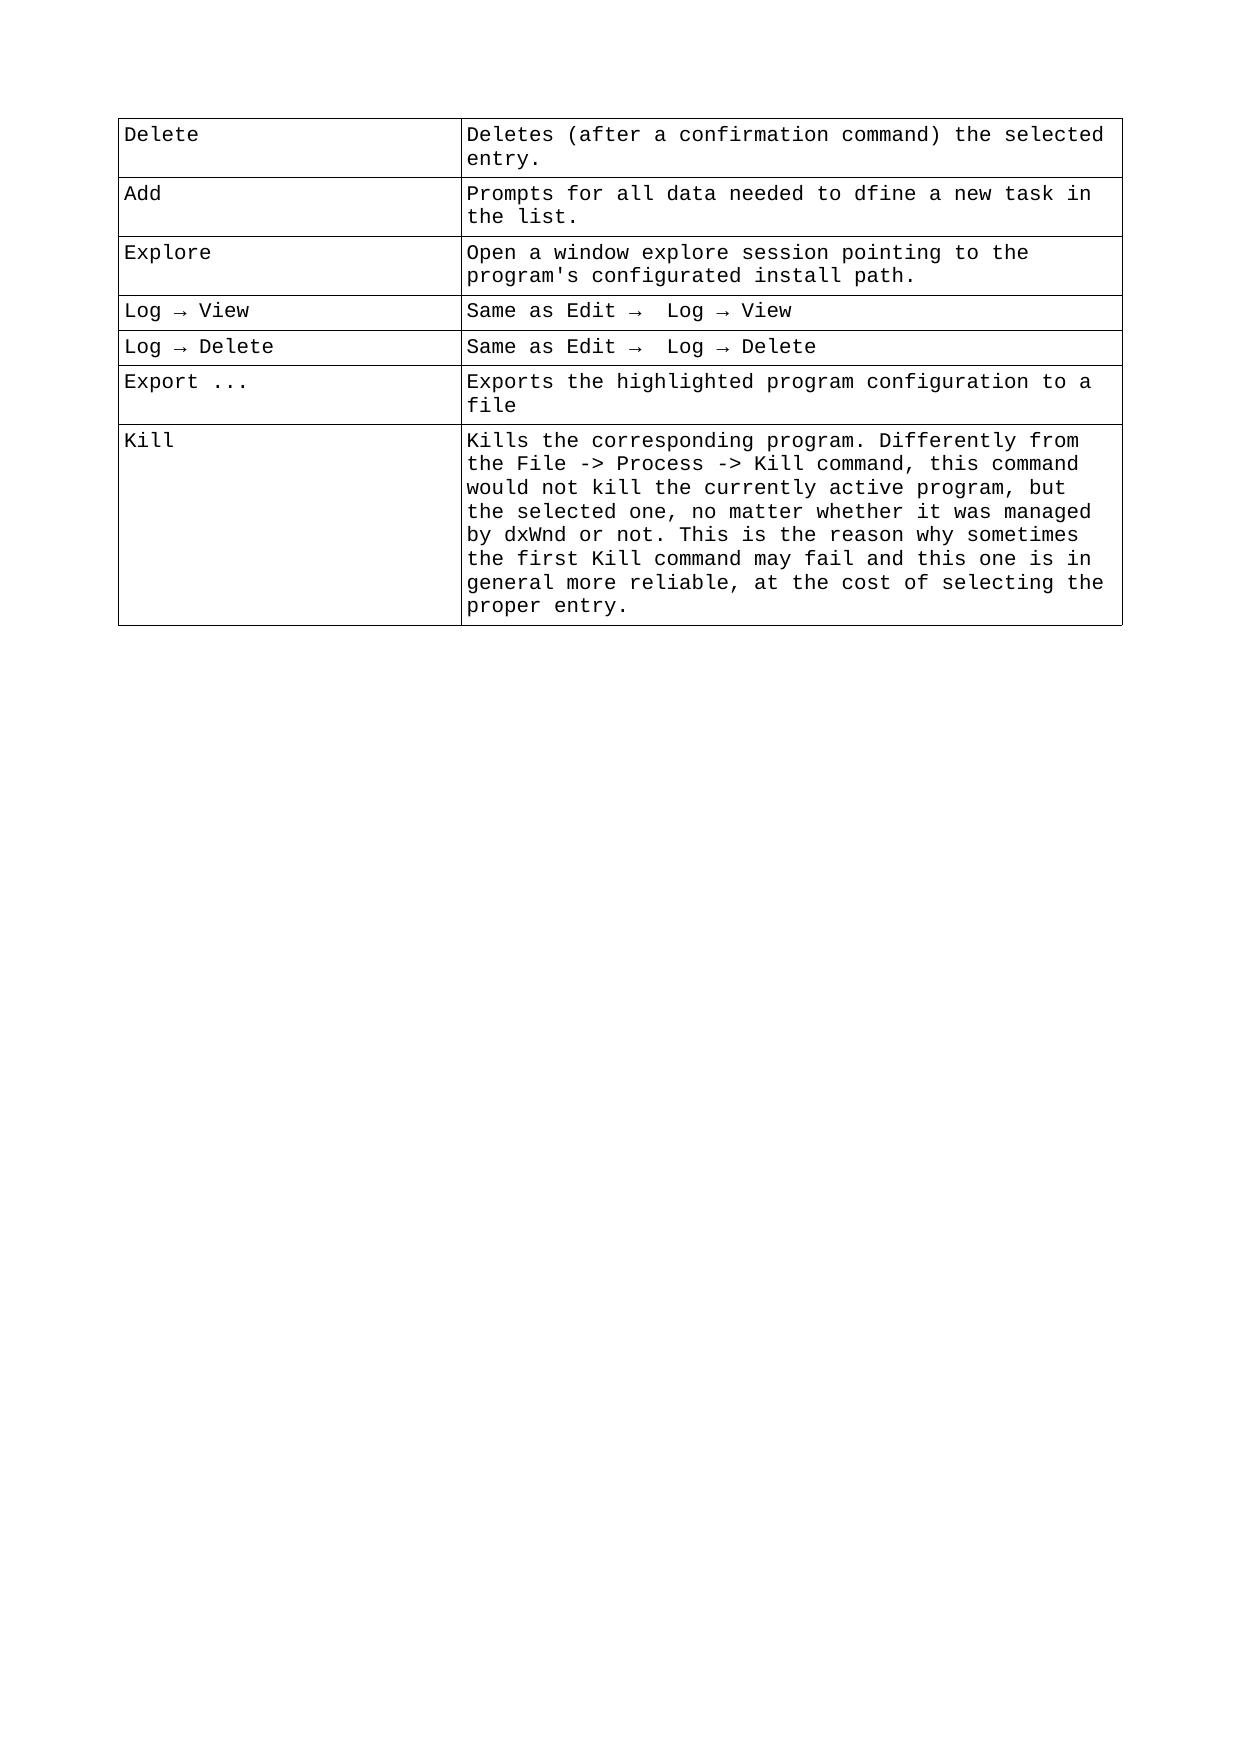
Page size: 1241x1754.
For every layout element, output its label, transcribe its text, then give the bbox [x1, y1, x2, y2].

table_cell Kills the corresponding program. Differently from the File -> Process -> Kill command, this command would not kill the currently active program, but the selected one, no matter whether it was managed by dxWnd or not. This is the reason why sometimes the first Kill command may fail and this one is in general more reliable, at the cost of selecting the proper entry. [462, 425, 1122, 625]
table_cell Deletes (after a confirmation command) the selected entry. [462, 119, 1122, 177]
table_cell Exports the highlighted program configuration to a file [462, 366, 1122, 424]
table_cell Same as Edit → Log → View [462, 296, 1122, 330]
table_cell Kill [119, 425, 461, 625]
table_cell Log → Delete [119, 331, 461, 365]
table_cell Export ... [119, 366, 461, 424]
table_cell Open a window explore session pointing to the program's configurated install path. [462, 237, 1122, 295]
table_cell Prompts for all data needed to dfine a new task in the list. [462, 178, 1122, 236]
table_cell Delete [119, 119, 461, 177]
table_cell Add [119, 178, 461, 236]
table_cell Log → View [119, 296, 461, 330]
table_cell Explore [119, 237, 461, 295]
table_cell Same as Edit → Log → Delete [462, 331, 1122, 365]
